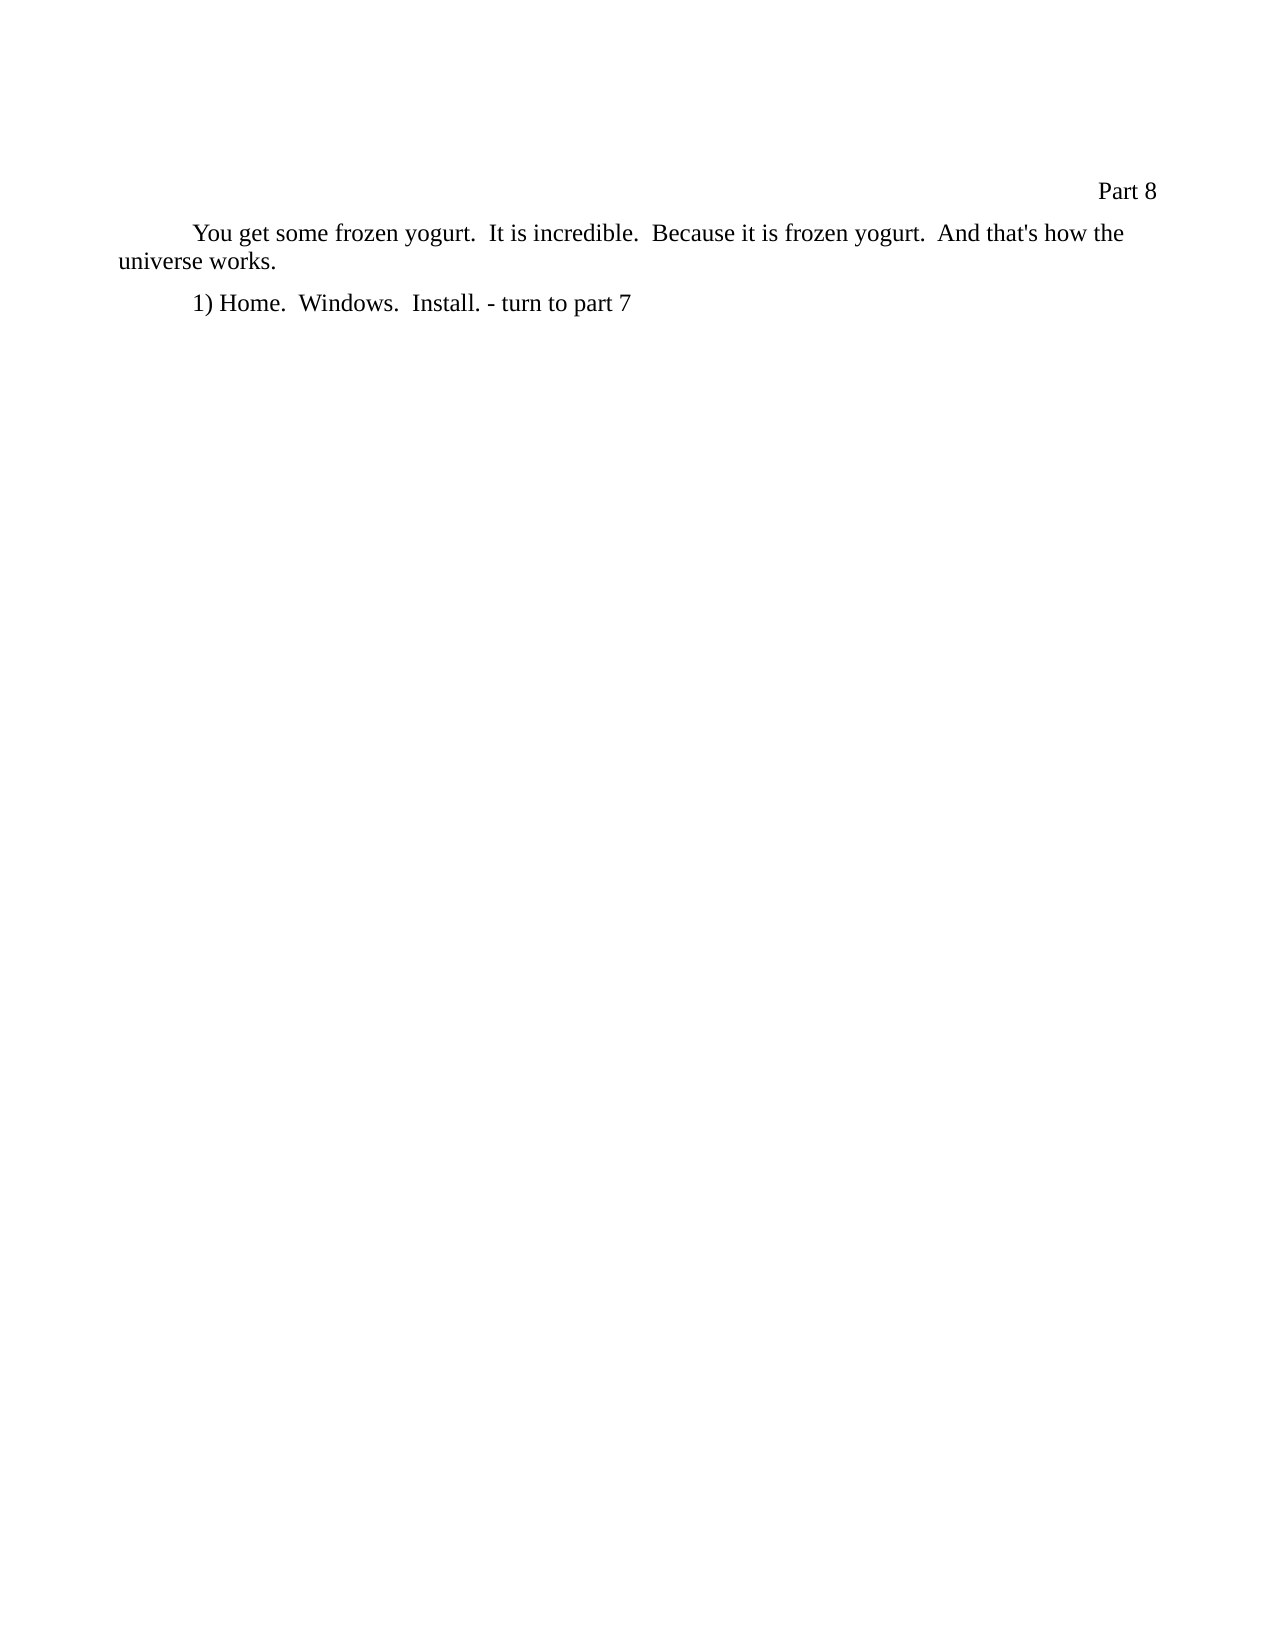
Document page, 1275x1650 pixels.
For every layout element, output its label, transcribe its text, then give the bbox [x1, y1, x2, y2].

text Part 8 [118, 176, 1157, 205]
text You get some frozen yogurt. It is incredible. Because it is frozen yogurt. And that's how the universe works. [118, 218, 1157, 275]
text 1) Home. Windows. Install. - turn to part 7 [118, 288, 1157, 316]
